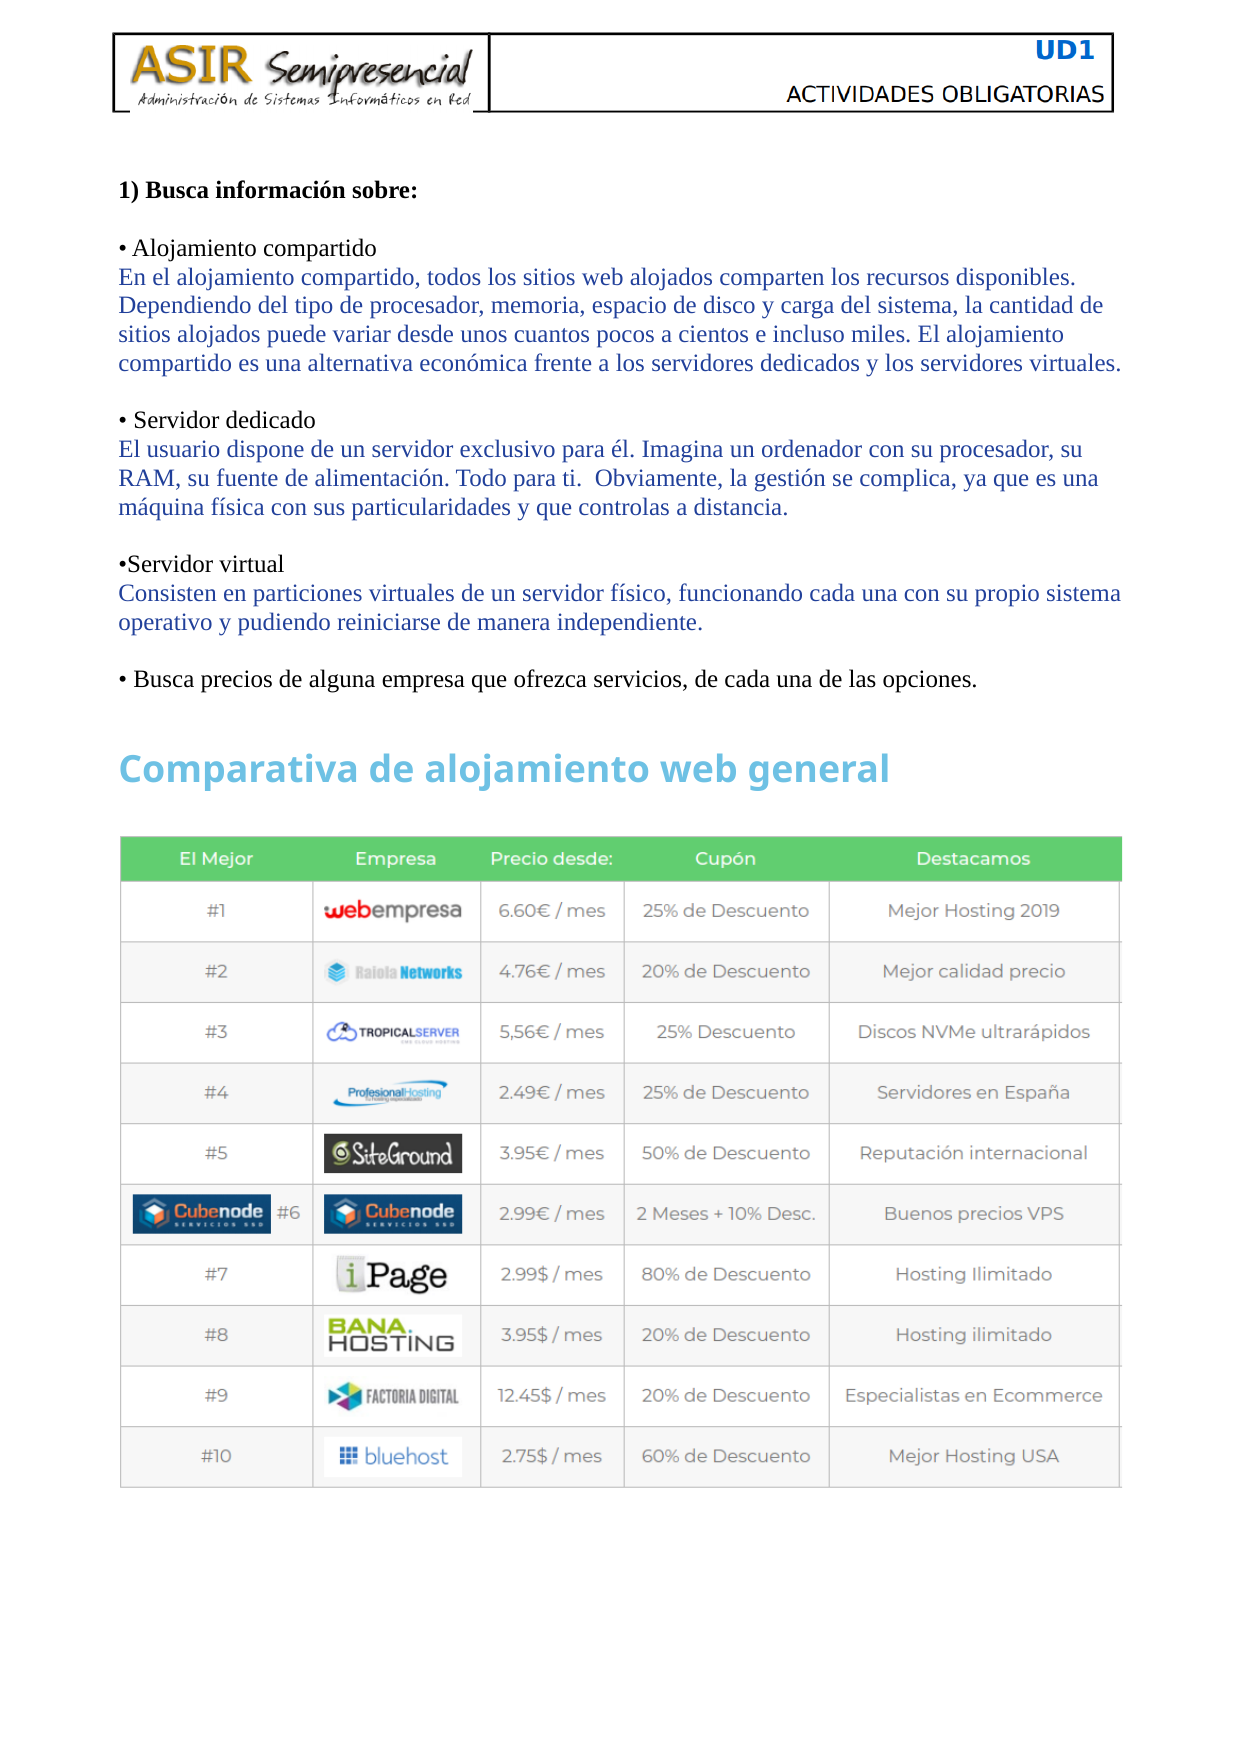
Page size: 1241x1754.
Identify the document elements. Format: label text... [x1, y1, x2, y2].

picture [110, 30, 1115, 117]
subtitle Comparativa de alojamiento web general [118, 743, 1122, 794]
text Consisten en particiones virtuales de un servidor físico, funcionando cada una con su propio sistema operativo y pudiendo reiniciarse de manera independiente. [118, 578, 1122, 636]
text • Alojamiento compartido [118, 233, 1122, 262]
text El usuario dispone de un servidor exclusivo para él. Imagina un ordenador con su procesador, su RAM, su fuente de alimentación. Todo para ti. Obviamente, la gestión se complica, ya que es una máquina física con sus particularidades y que controlas a distancia. [118, 434, 1122, 521]
text • Busca precios de alguna empresa que ofrezca servicios, de cada una de las opciones. [118, 664, 1122, 693]
text •Servidor virtual [118, 549, 1122, 578]
text En el alojamiento compartido, todos los sitios web alojados comparten los recursos disponibles. Dependiendo del tipo de procesador, memoria, espacio de disco y carga del sistema, la cantidad de sitios alojados puede variar desde unos cuantos pocos a cientos e incluso miles. El alojamiento compartido es una alternativa económica frente a los servidores dedicados y los servidores virtuales. [118, 262, 1122, 377]
text • Servidor dedicado [118, 406, 1122, 434]
picture [118, 835, 1123, 1491]
text 1) Busca información sobre: [118, 176, 1122, 204]
